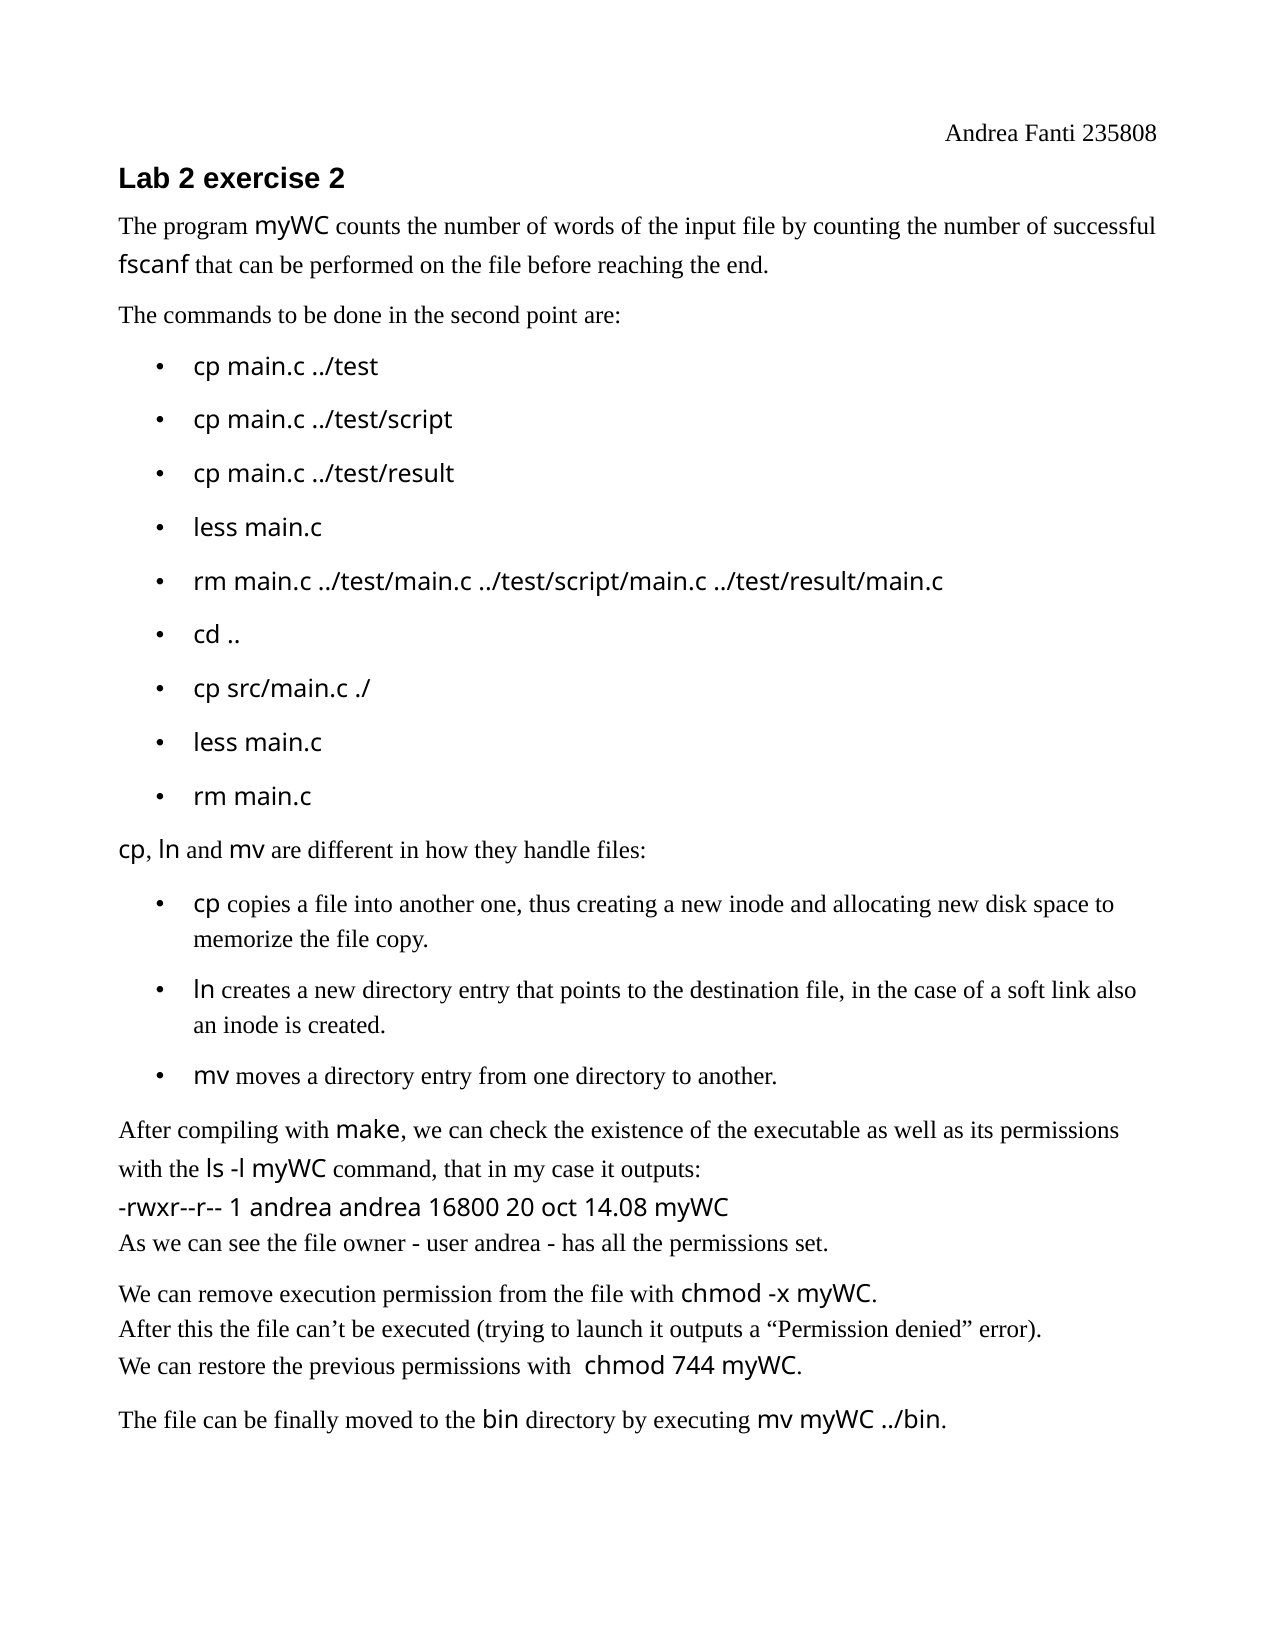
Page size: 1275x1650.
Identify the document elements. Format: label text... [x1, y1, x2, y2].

text The program myWC counts the number of words of the input file by counting the number of successful fscanf that can be performed on the file before reaching the end. [118, 208, 1157, 281]
list rm main.c ../test/main.c ../test/script/main.c ../test/result/main.c [156, 563, 1157, 597]
list less main.c [156, 724, 1157, 758]
subtitle Lab 2 exercise 2 [118, 161, 1157, 195]
text The commands to be done in the second point are: [118, 301, 1157, 329]
list cp copies a file into another one, thus creating a new inode and allocating new disk space to memorize the file copy. [156, 886, 1157, 953]
text Andrea Fanti 235808 [118, 118, 1157, 147]
list cp main.c ../test [156, 348, 1157, 382]
list less main.c [156, 509, 1157, 543]
list ln creates a new directory entry that points to the destination file, in the case of a soft link also an inode is created. [156, 972, 1157, 1039]
list mv moves a directory entry from one directory to another. [156, 1058, 1157, 1092]
list cp src/main.c ./ [156, 671, 1157, 705]
list rm main.c [156, 778, 1157, 812]
list cp main.c ../test/result [156, 456, 1157, 490]
text We can remove execution permission from the file with chmod -x myWC. After this the file can’t be executed (trying to launch it outputs a “Permission denied” error). We can restore the previous permissions with chmod 744 myWC. [118, 1276, 1157, 1382]
list cp main.c ../test/script [156, 402, 1157, 436]
text After compiling with make, we can check the existence of the executable as well as its permissions with the ls -l myWC command, that in my case it outputs: -rwxr--r-- 1 andrea andrea 16800 20 oct 14.08 myWC As we can see the file owner - user andrea - has all the permissions set. [118, 1111, 1157, 1257]
text The file can be finally moved to the bin directory by executing mv myWC ../bin. [118, 1402, 1157, 1436]
list cd .. [156, 617, 1157, 651]
text cp, ln and mv are different in how they handle files: [118, 832, 1157, 866]
